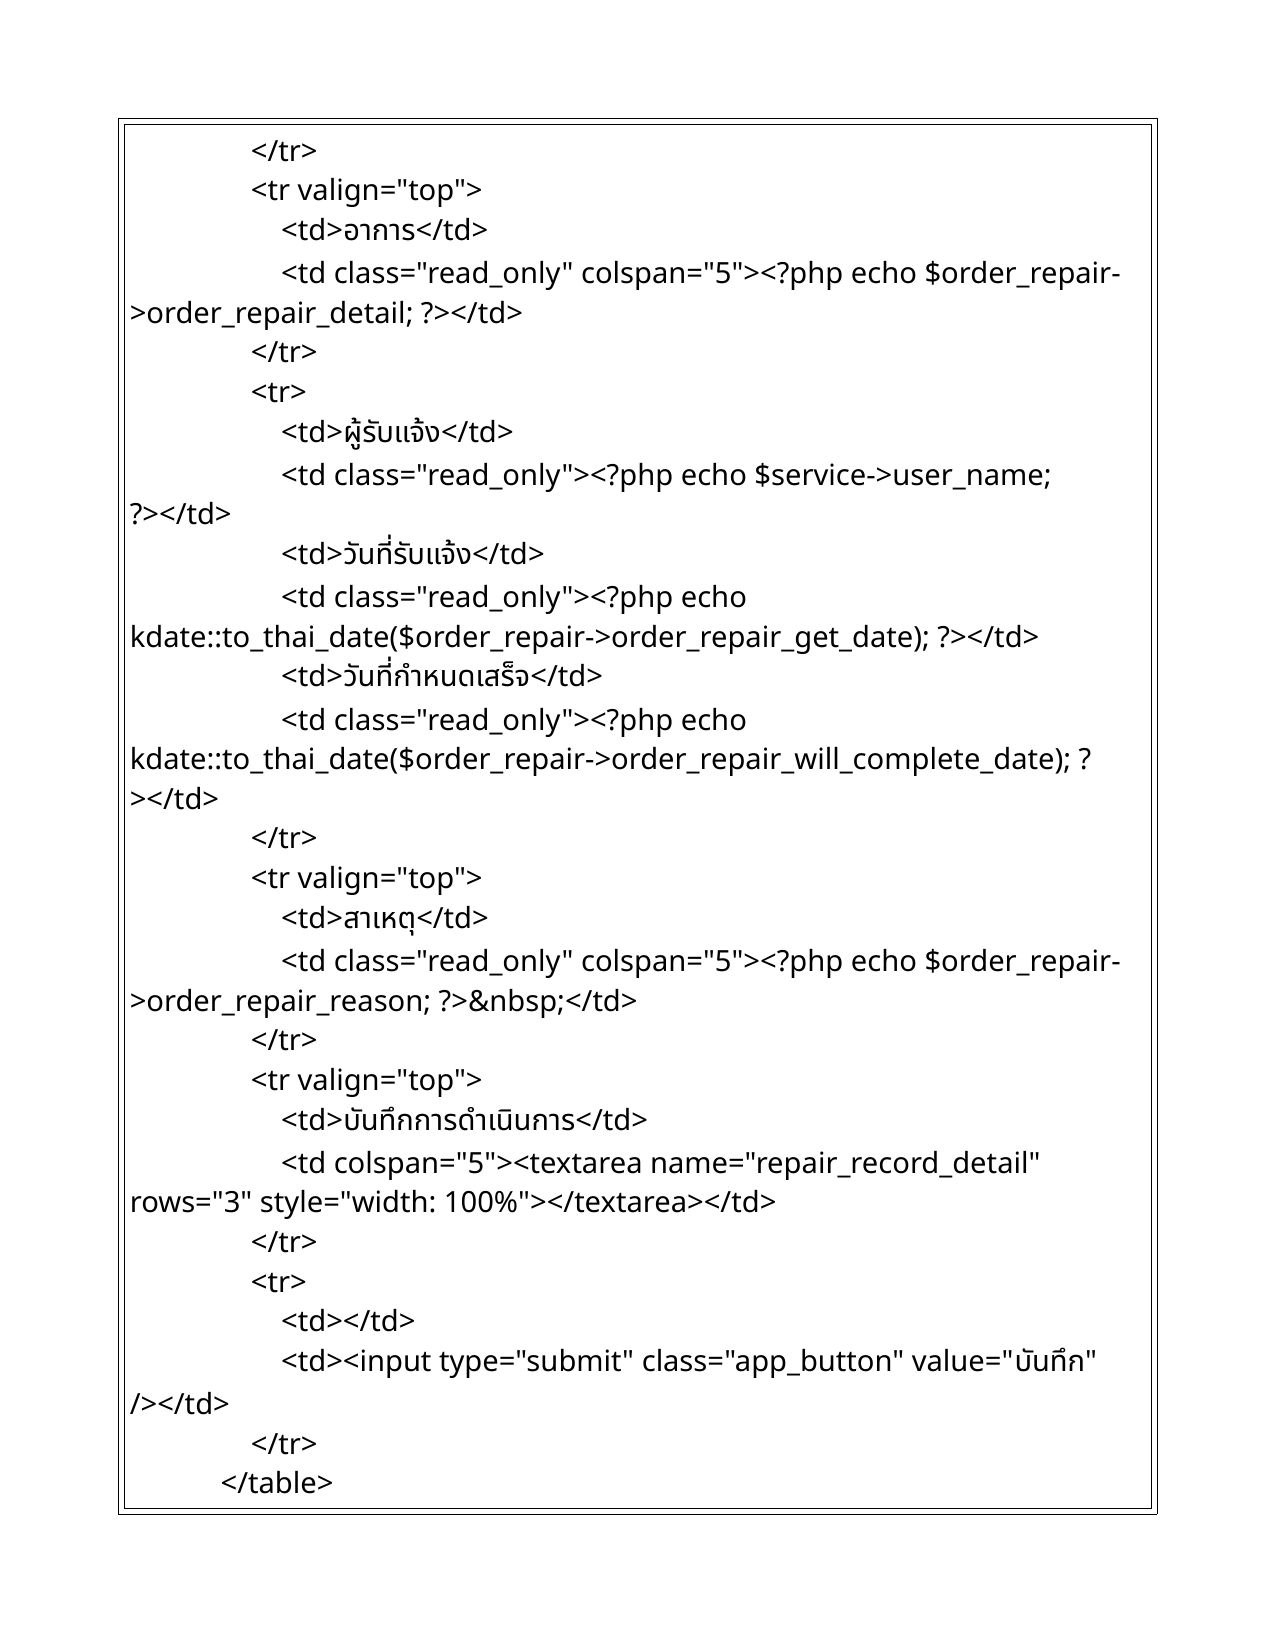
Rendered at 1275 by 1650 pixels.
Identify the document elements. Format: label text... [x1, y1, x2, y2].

table_cell </tr> <tr valign="top"> <td>อาการ</td> <td class="read_only" colspan="5"><?php echo $order_repair->order_repair_detail; ?></td> </tr> <tr> <td>ผู้รับแจ้ง</td> <td class="read_only"><?php echo $service->user_name; ?></td> <td>วันที่รับแจ้ง</td> <td class="read_only"><?php echo kdate::to_thai_date($order_repair->order_repair_get_date); ?></td> <td>วันที่กำหนดเสร็จ</td> <td class="read_only"><?php echo kdate::to_thai_date($order_repair->order_repair_will_complete_date); ?></td> </tr> <tr valign="top"> <td>สาเหตุ</td> <td class="read_only" colspan="5"><?php echo $order_repair->order_repair_reason; ?>&nbsp;</td> </tr> <tr valign="top"> <td>บันทึกการดำเนินการ</td> <td colspan="5"><textarea name="repair_record_detail" rows="3" style="width: 100%"></textarea></td> </tr> <tr> <td></td> <td><input type="submit" class="app_button" value="บันทึก" /></td> </tr> </table> [125, 125, 1151, 1508]
table_cell [119, 119, 1157, 1514]
